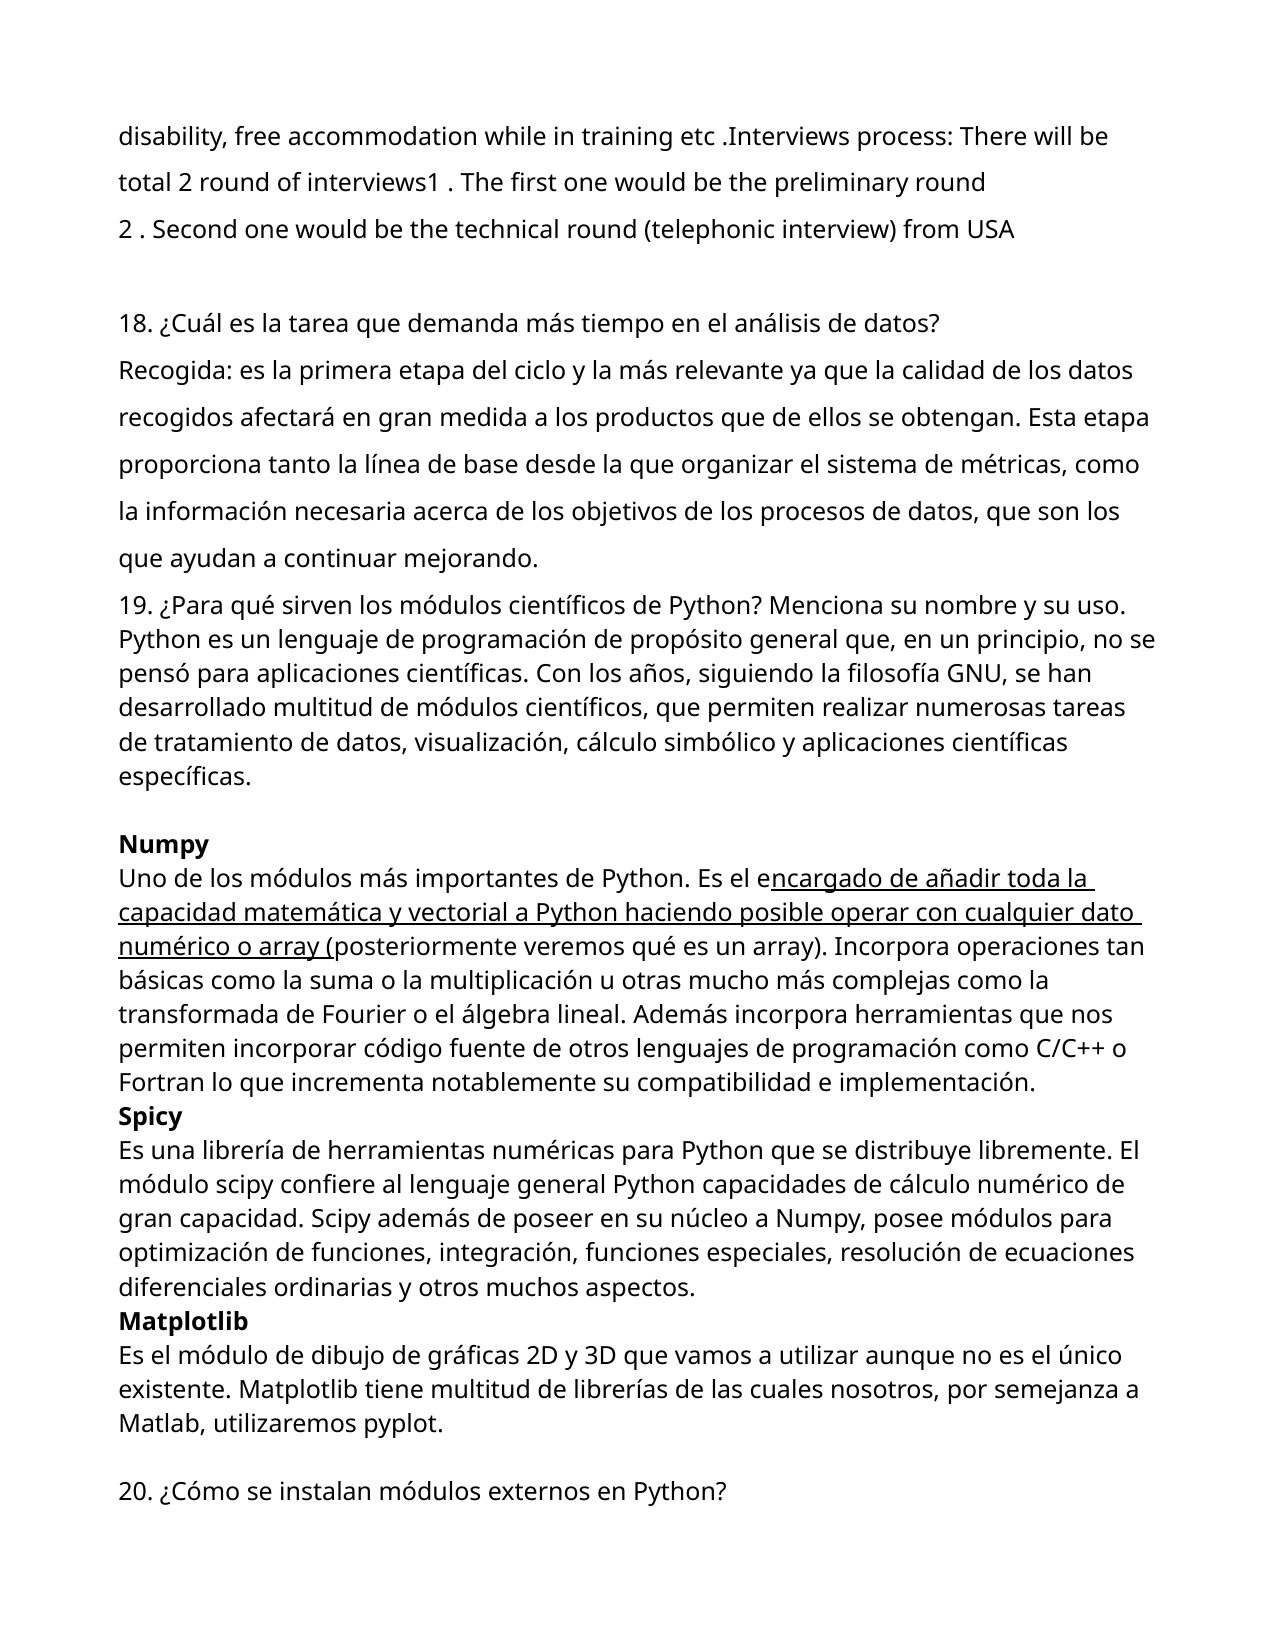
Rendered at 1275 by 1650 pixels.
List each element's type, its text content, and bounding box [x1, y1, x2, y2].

text Numpy [118, 826, 1157, 860]
text Uno de los módulos más importantes de Python. Es el encargado de añadir toda la capacidad matemática y vectorial a Python haciendo posible operar con cualquier dato numérico o array (posteriormente veremos qué es un array). Incorpora operaciones tan básicas como la suma o la multiplicación u otras mucho más complejas como la transformada de Fourier o el álgebra lineal. Además incorpora herramientas que nos permiten incorporar código fuente de otros lenguajes de programación como C/C++ o Fortran lo que incrementa notablemente su compatibilidad e implementación. [118, 860, 1157, 1099]
text Es el módulo de dibujo de gráficas 2D y 3D que vamos a utilizar aunque no es el único existente. Matplotlib tiene multitud de librerías de las cuales nosotros, por semejanza a Matlab, utilizaremos pyplot. [118, 1337, 1157, 1439]
text Recogida: es la primera etapa del ciclo y la más relevante ya que la calidad de los datos recogidos afectará en gran medida a los productos que de ellos se obtengan. Esta etapa proporciona tanto la línea de base desde la que organizar el sistema de métricas, como la información necesaria acerca de los objetivos de los procesos de datos, que son los que ayudan a continuar mejorando. [118, 353, 1157, 575]
text 19. ¿Para qué sirven los módulos científicos de Python? Menciona su nombre y su uso. [118, 588, 1157, 622]
text disability, free accommodation while in training etc .Interviews process: There will be total 2 round of interviews1 . The first one would be the preliminary round [118, 118, 1157, 199]
text 2 . Second one would be the technical round (telephonic interview) from USA [118, 212, 1157, 246]
text Python es un lenguaje de programación de propósito general que, en un principio, no se pensó para aplicaciones científicas. Con los años, siguiendo la filosofía GNU, se han desarrollado multitud de módulos científicos, que permiten realizar numerosas tareas de tratamiento de datos, visualización, cálculo simbólico y aplicaciones científicas específicas. [118, 622, 1157, 792]
text 20. ¿Cómo se instalan módulos externos en Python? [118, 1473, 1157, 1508]
text Matplotlib [118, 1303, 1157, 1337]
text 18. ¿Cuál es la tarea que demanda más tiempo en el análisis de datos? [118, 306, 1157, 340]
text Spicy [118, 1099, 1157, 1133]
text Es una librería de herramientas numéricas para Python que se distribuye libremente. El módulo scipy confiere al lenguaje general Python capacidades de cálculo numérico de gran capacidad. Scipy además de poseer en su núcleo a Numpy, posee módulos para optimización de funciones, integración, funciones especiales, resolución de ecuaciones diferenciales ordinarias y otros muchos aspectos. [118, 1133, 1157, 1303]
